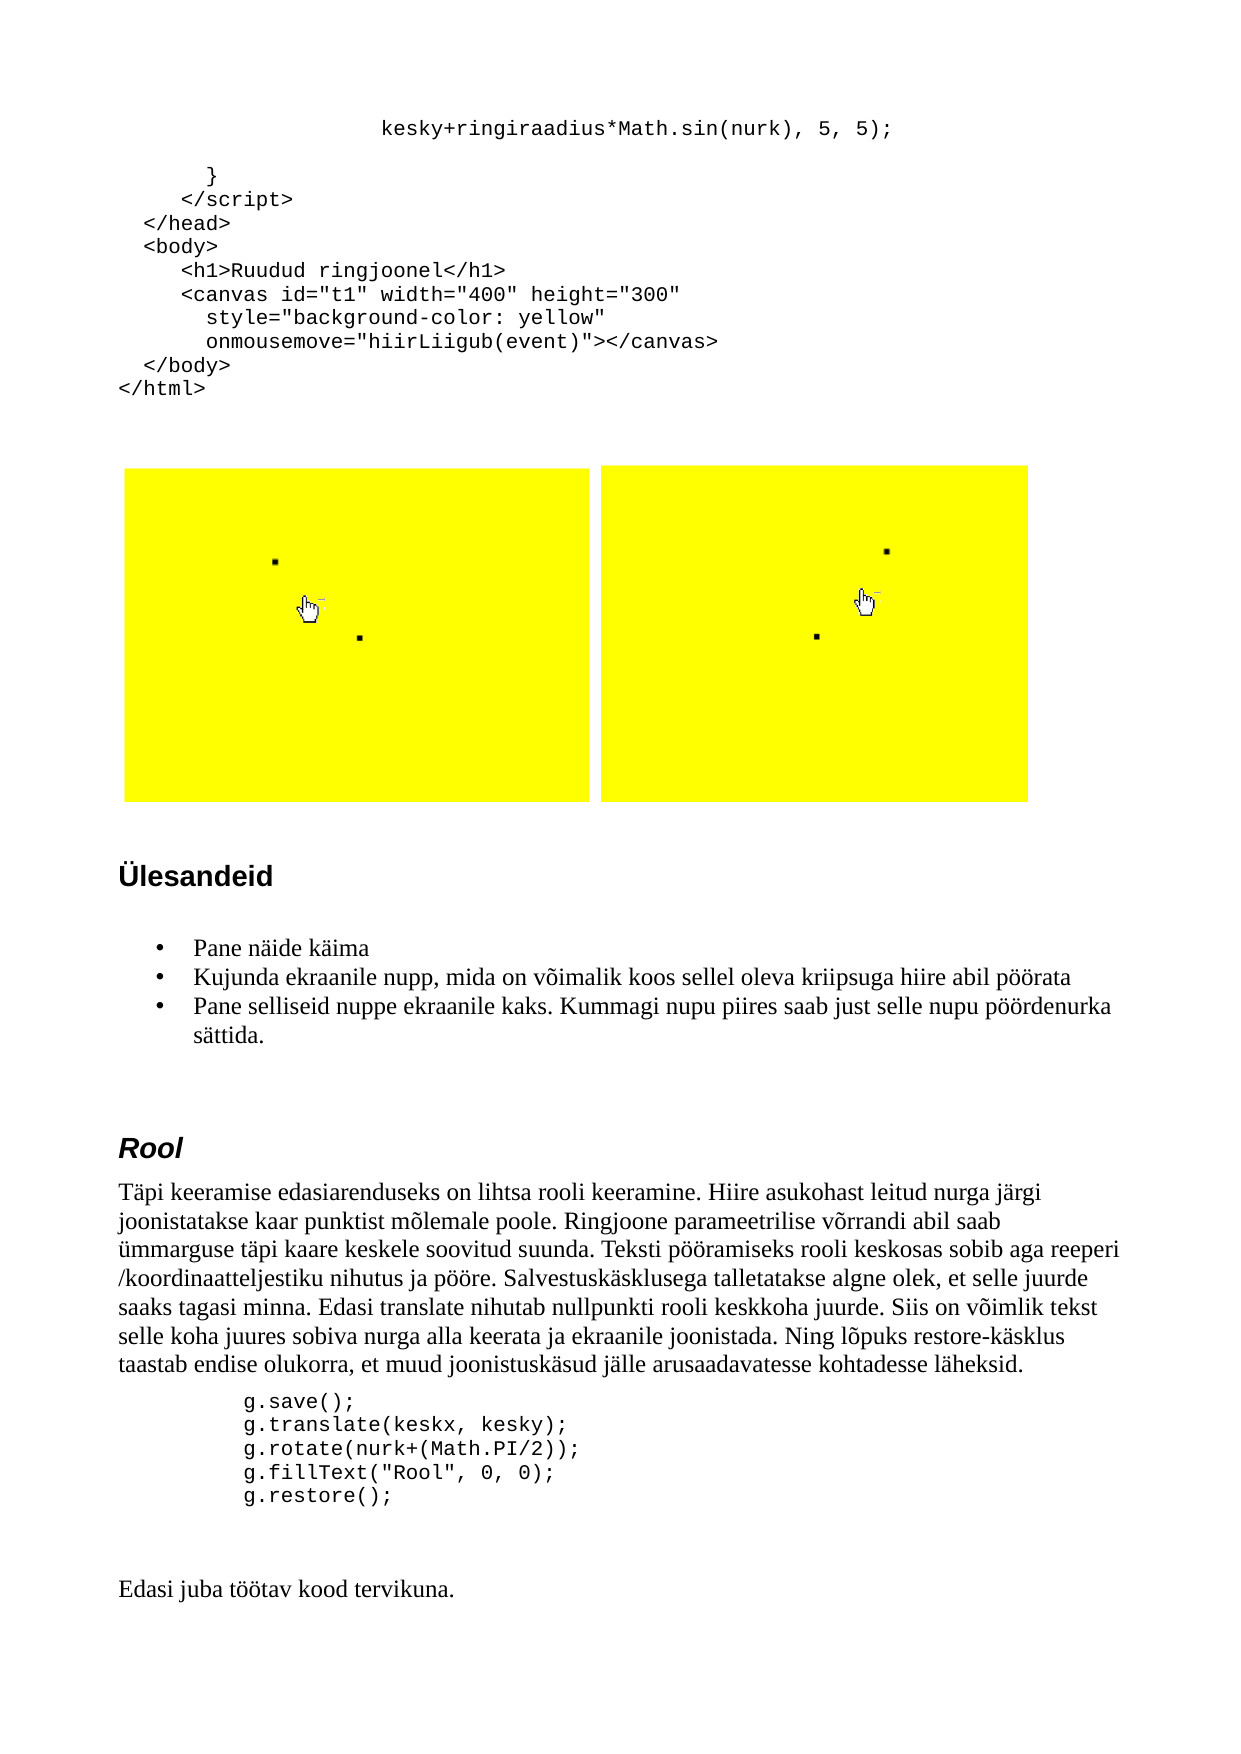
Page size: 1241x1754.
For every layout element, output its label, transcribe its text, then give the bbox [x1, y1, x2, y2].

text <canvas id="t1" width="400" height="300" [118, 284, 1122, 307]
text g.save(); [118, 1391, 1122, 1414]
text <body> [118, 236, 1122, 260]
text Edasi juba töötav kood tervikuna. [118, 1574, 1122, 1603]
text g.rotate(nurk+(Math.PI/2)); [118, 1438, 1122, 1462]
text </html> [118, 378, 1122, 402]
list Pane näide käima [156, 933, 1122, 962]
text } [118, 165, 1122, 189]
text style="background-color: yellow" [118, 307, 1122, 331]
text </body> [118, 354, 1122, 378]
text onmousemove="hiirLiigub(event)"></canvas> [118, 331, 1122, 354]
list Pane selliseid nuppe ekraanile kaks. Kummagi nupu piires saab just selle nupu pöördenurka sättida. [156, 991, 1122, 1048]
text Täpi keeramise edasiarenduseks on lihtsa rooli keeramine. Hiire asukohast leitud nurga järgi joonistatakse kaar punktist mõlemale poole. Ringjoone parameetrilise võrrandi abil saab ümmarguse täpi kaare keskele soovitud suunda. Teksti pööramiseks rooli keskosas sobib aga reeperi /koordinaatteljestiku nihutus ja pööre. Salvestuskäsklusega talletatakse algne olek, et selle juurde saaks tagasi minna. Edasi translate nihutab nullpunkti rooli keskkoha juurde. Siis on võimlik tekst selle koha juures sobiva nurga alla keerata ja ekraanile joonistada. Ning lõpuks restore-käsklus taastab endise olukorra, et muud joonistuskäsud jälle arusaadavatesse kohtadesse läheksid. [118, 1177, 1122, 1378]
text kesky+ringiraadius*Math.sin(nurk), 5, 5); [118, 118, 1122, 142]
list Kujunda ekraanile nupp, mida on võimalik koos sellel oleva kriipsuga hiire abil pöörata [156, 962, 1122, 991]
text g.translate(keskx, kesky); [118, 1414, 1122, 1438]
text </head> [118, 213, 1122, 236]
text <h1>Ruudud ringjoonel</h1> [118, 260, 1122, 284]
text </script> [118, 189, 1122, 213]
text g.restore(); [118, 1485, 1122, 1509]
text g.fillText("Rool", 0, 0); [118, 1462, 1122, 1485]
subtitle Rool [118, 1131, 1122, 1164]
subtitle Ülesandeid [118, 859, 1122, 892]
